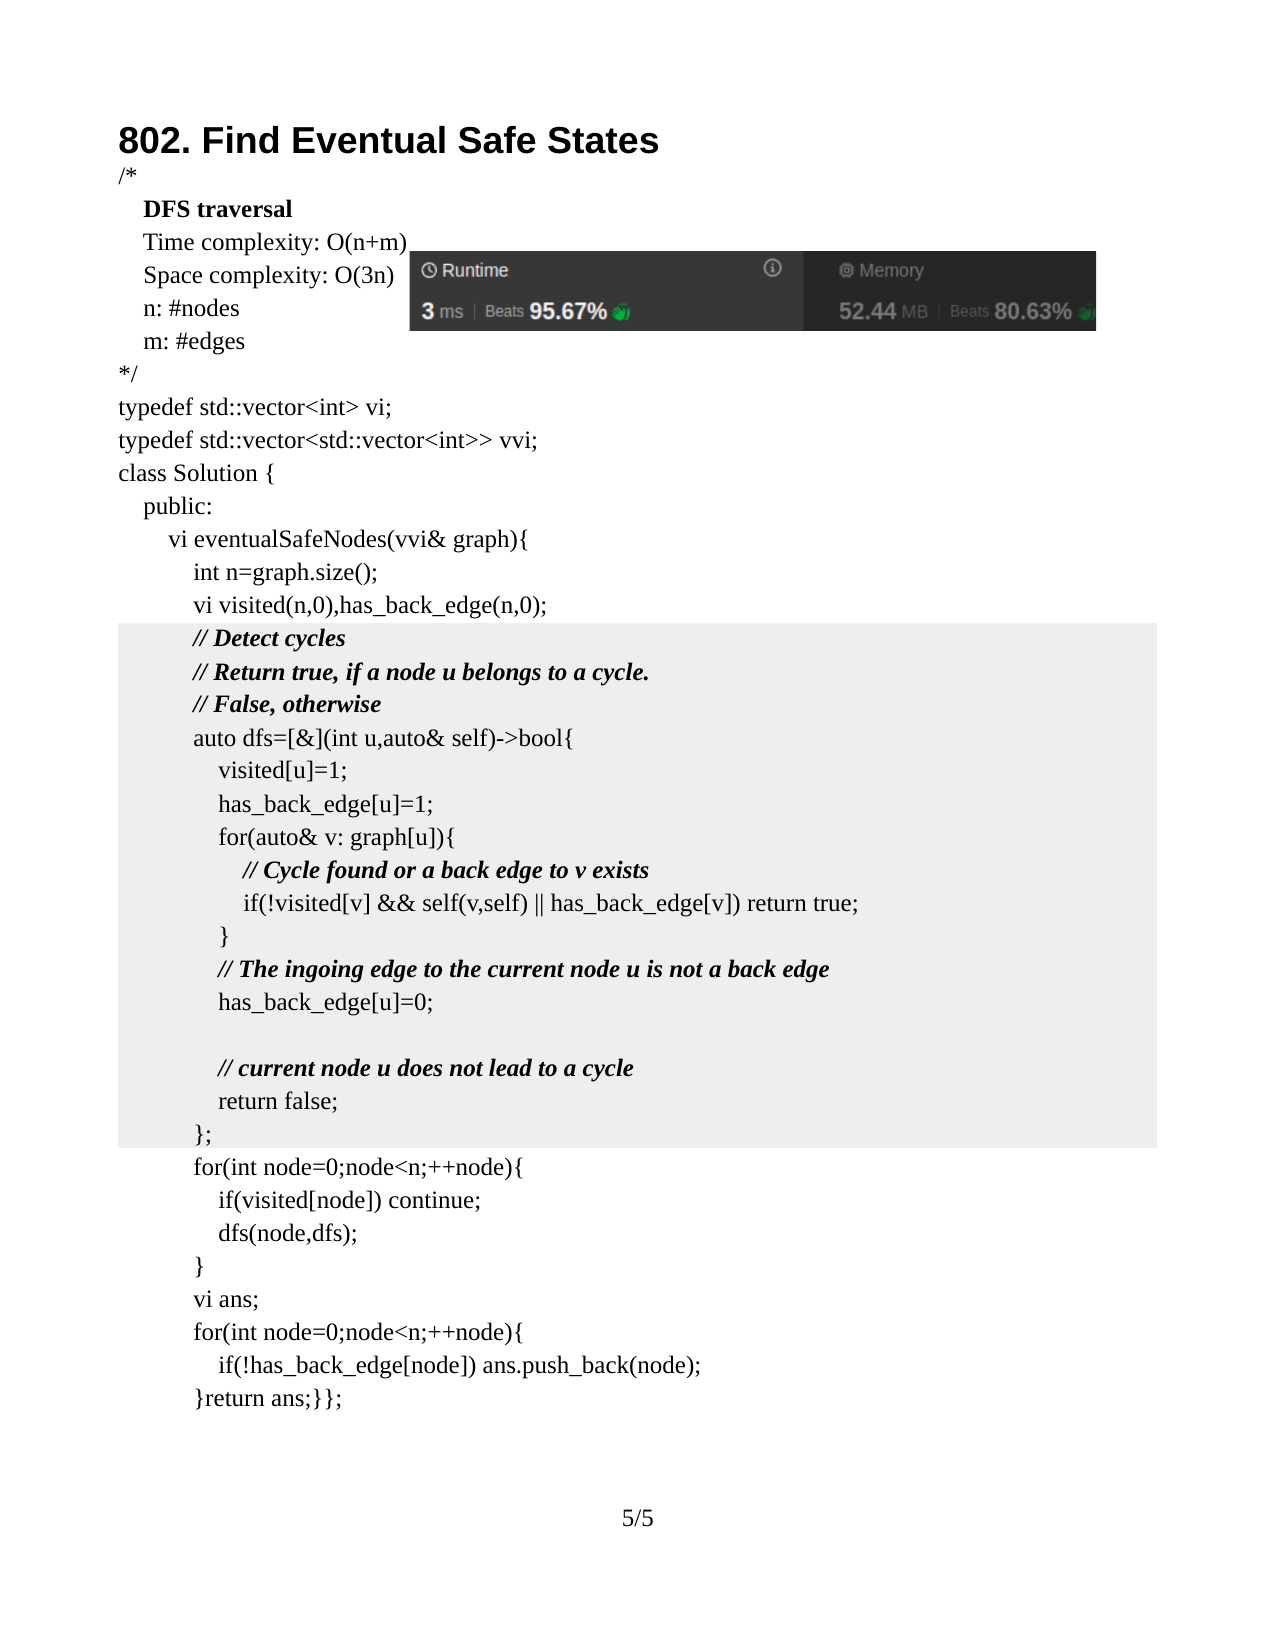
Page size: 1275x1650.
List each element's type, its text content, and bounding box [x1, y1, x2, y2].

text return false; [118, 1086, 1157, 1114]
text } [118, 1251, 1157, 1280]
text /* [118, 161, 1157, 190]
text */ [118, 359, 1157, 388]
text [1097, 260, 1157, 289]
text n: #nodes [118, 293, 409, 322]
text class Solution { [118, 458, 1157, 487]
text // current node u does not lead to a cycle [118, 1053, 1157, 1082]
text if(!has_back_edge[node]) ans.push_back(node); [118, 1350, 1157, 1379]
text vi ans; [118, 1284, 1157, 1313]
text public: [118, 491, 1157, 520]
text typedef std::vector<std::vector<int>> vvi; [118, 425, 1157, 454]
text DFS traversal [118, 194, 1157, 223]
text if(visited[node]) continue; [118, 1185, 1157, 1214]
text // False, otherwise [118, 689, 1157, 718]
text has_back_edge[u]=0; [118, 987, 1157, 1016]
text vi visited(n,0),has_back_edge(n,0); [118, 591, 1157, 619]
text dfs(node,dfs); [118, 1218, 1157, 1247]
text // Cycle found or a back edge to v exists [118, 855, 1157, 883]
text auto dfs=[&](int u,auto& self)->bool{ [118, 723, 1157, 751]
text for(int node=0;node<n;++node){ [118, 1317, 1157, 1346]
text int n=graph.size(); [118, 557, 1157, 586]
text // Return true, if a node u belongs to a cycle. [118, 657, 1157, 685]
text visited[u]=1; [118, 756, 1157, 784]
text // The ingoing edge to the current node u is not a back edge [118, 954, 1157, 982]
picture [409, 251, 1097, 331]
text vi eventualSafeNodes(vvi& graph){ [118, 524, 1157, 553]
text }return ans;}}; [118, 1383, 1157, 1412]
text for(auto& v: graph[u]){ [118, 822, 1157, 850]
subtitle 802. Find Eventual Safe States [118, 118, 1157, 161]
text for(int node=0;node<n;++node){ [118, 1152, 1157, 1181]
text if(!visited[v] && self(v,self) || has_back_edge[v]) return true; [118, 888, 1157, 916]
text m: #edges [118, 326, 1157, 355]
text Space complexity: O(3n) [118, 260, 409, 289]
text Time complexity: O(n+m) [118, 227, 1157, 256]
text has_back_edge[u]=1; [118, 789, 1157, 817]
text } [118, 921, 1157, 949]
text typedef std::vector<int> vi; [118, 392, 1157, 421]
text // Detect cycles [118, 623, 1157, 652]
text }; [118, 1119, 1157, 1148]
text [1097, 293, 1157, 322]
